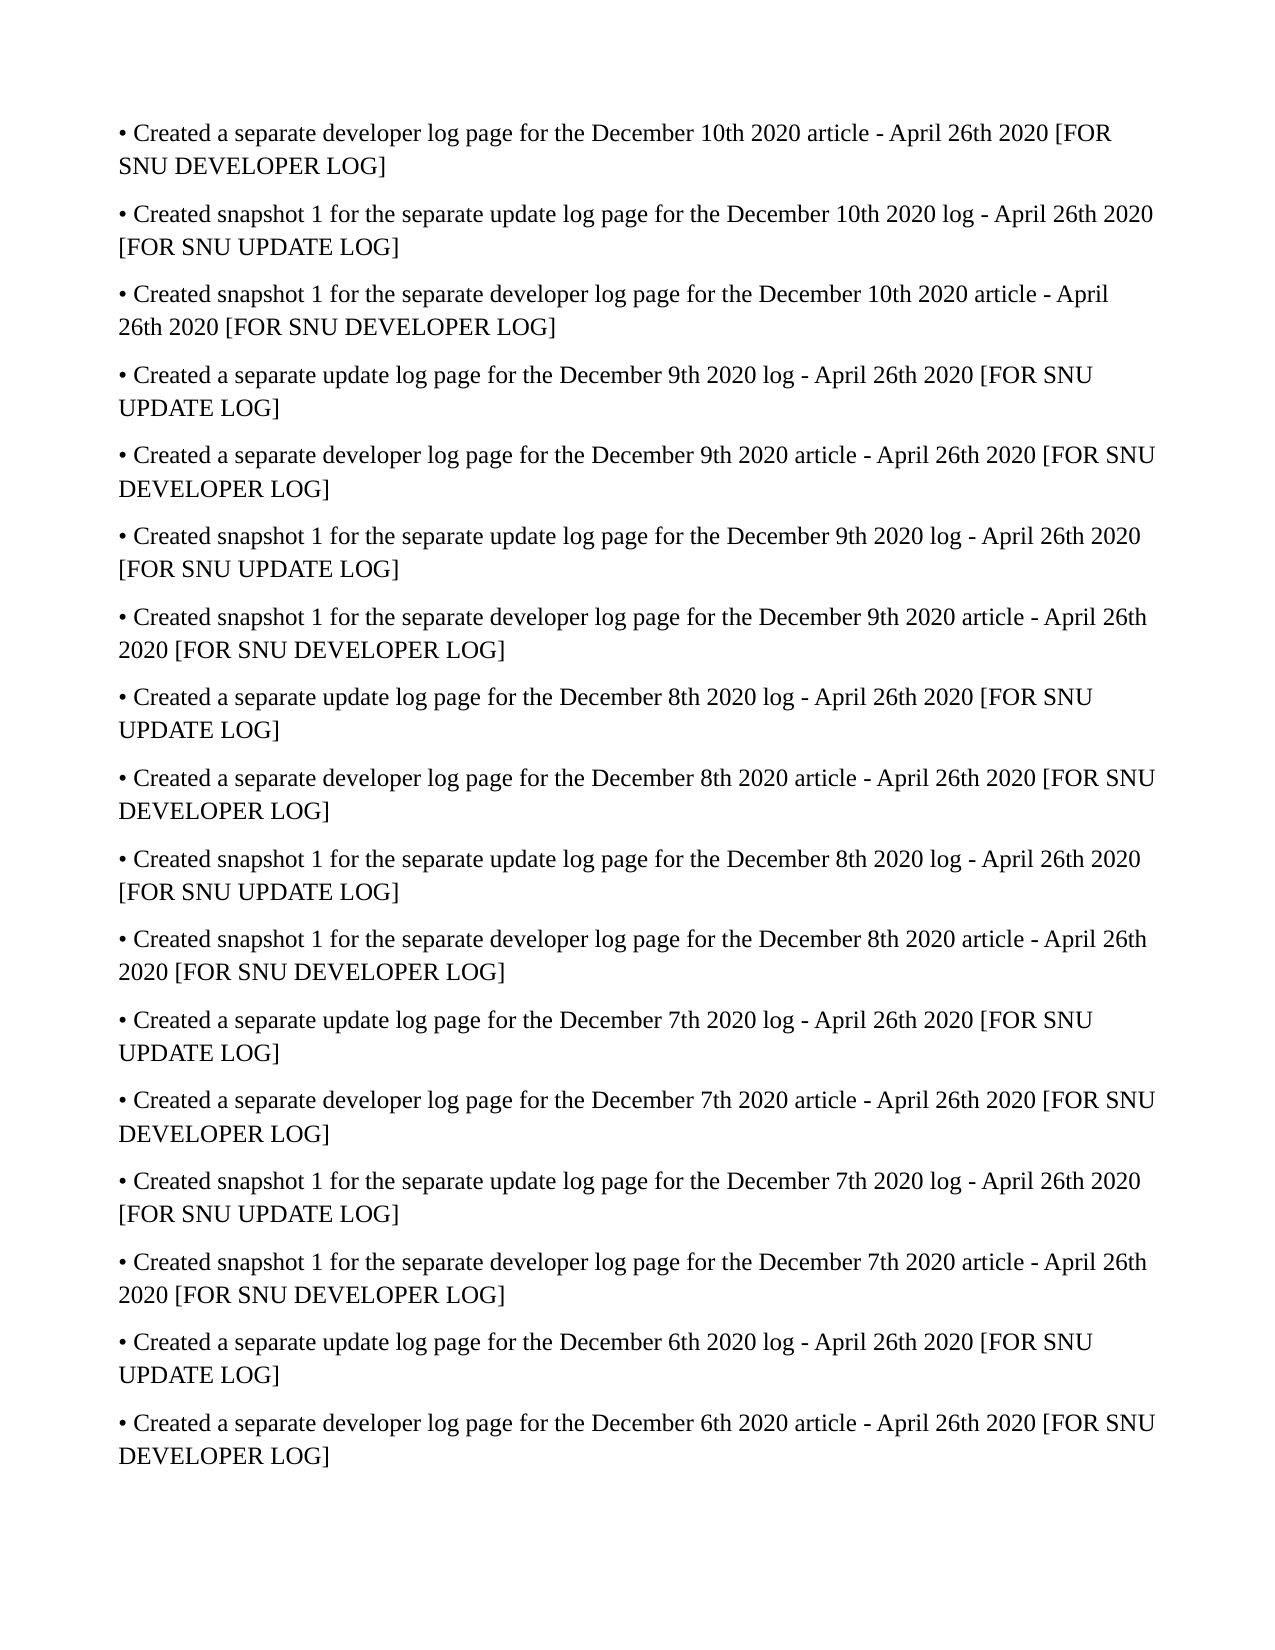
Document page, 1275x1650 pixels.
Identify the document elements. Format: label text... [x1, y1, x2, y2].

text • Created snapshot 1 for the separate update log page for the December 9th 2020 log - April 26th 2020 [FOR SNU UPDATE LOG] [118, 521, 1157, 583]
text • Created a separate update log page for the December 9th 2020 log - April 26th 2020 [FOR SNU UPDATE LOG] [118, 360, 1157, 422]
text • Created a separate developer log page for the December 7th 2020 article - April 26th 2020 [FOR SNU DEVELOPER LOG] [118, 1086, 1157, 1147]
text • Created snapshot 1 for the separate update log page for the December 8th 2020 log - April 26th 2020 [FOR SNU UPDATE LOG] [118, 844, 1157, 906]
text • Created a separate update log page for the December 6th 2020 log - April 26th 2020 [FOR SNU UPDATE LOG] [118, 1327, 1157, 1389]
text • Created snapshot 1 for the separate developer log page for the December 10th 2020 article - April 26th 2020 [FOR SNU DEVELOPER LOG] [118, 279, 1157, 341]
text • Created a separate developer log page for the December 8th 2020 article - April 26th 2020 [FOR SNU DEVELOPER LOG] [118, 763, 1157, 825]
text • Created snapshot 1 for the separate update log page for the December 10th 2020 log - April 26th 2020 [FOR SNU UPDATE LOG] [118, 199, 1157, 261]
text • Created a separate update log page for the December 7th 2020 log - April 26th 2020 [FOR SNU UPDATE LOG] [118, 1005, 1157, 1067]
text • Created snapshot 1 for the separate developer log page for the December 7th 2020 article - April 26th 2020 [FOR SNU DEVELOPER LOG] [118, 1247, 1157, 1309]
text • Created snapshot 1 for the separate developer log page for the December 8th 2020 article - April 26th 2020 [FOR SNU DEVELOPER LOG] [118, 924, 1157, 986]
text • Created snapshot 1 for the separate update log page for the December 7th 2020 log - April 26th 2020 [FOR SNU UPDATE LOG] [118, 1166, 1157, 1228]
text • Created snapshot 1 for the separate developer log page for the December 9th 2020 article - April 26th 2020 [FOR SNU DEVELOPER LOG] [118, 602, 1157, 664]
text • Created a separate developer log page for the December 9th 2020 article - April 26th 2020 [FOR SNU DEVELOPER LOG] [118, 441, 1157, 502]
text • Created a separate update log page for the December 8th 2020 log - April 26th 2020 [FOR SNU UPDATE LOG] [118, 682, 1157, 744]
text • Created a separate developer log page for the December 6th 2020 article - April 26th 2020 [FOR SNU DEVELOPER LOG] [118, 1408, 1157, 1470]
text • Created a separate developer log page for the December 10th 2020 article - April 26th 2020 [FOR SNU DEVELOPER LOG] [118, 118, 1157, 180]
